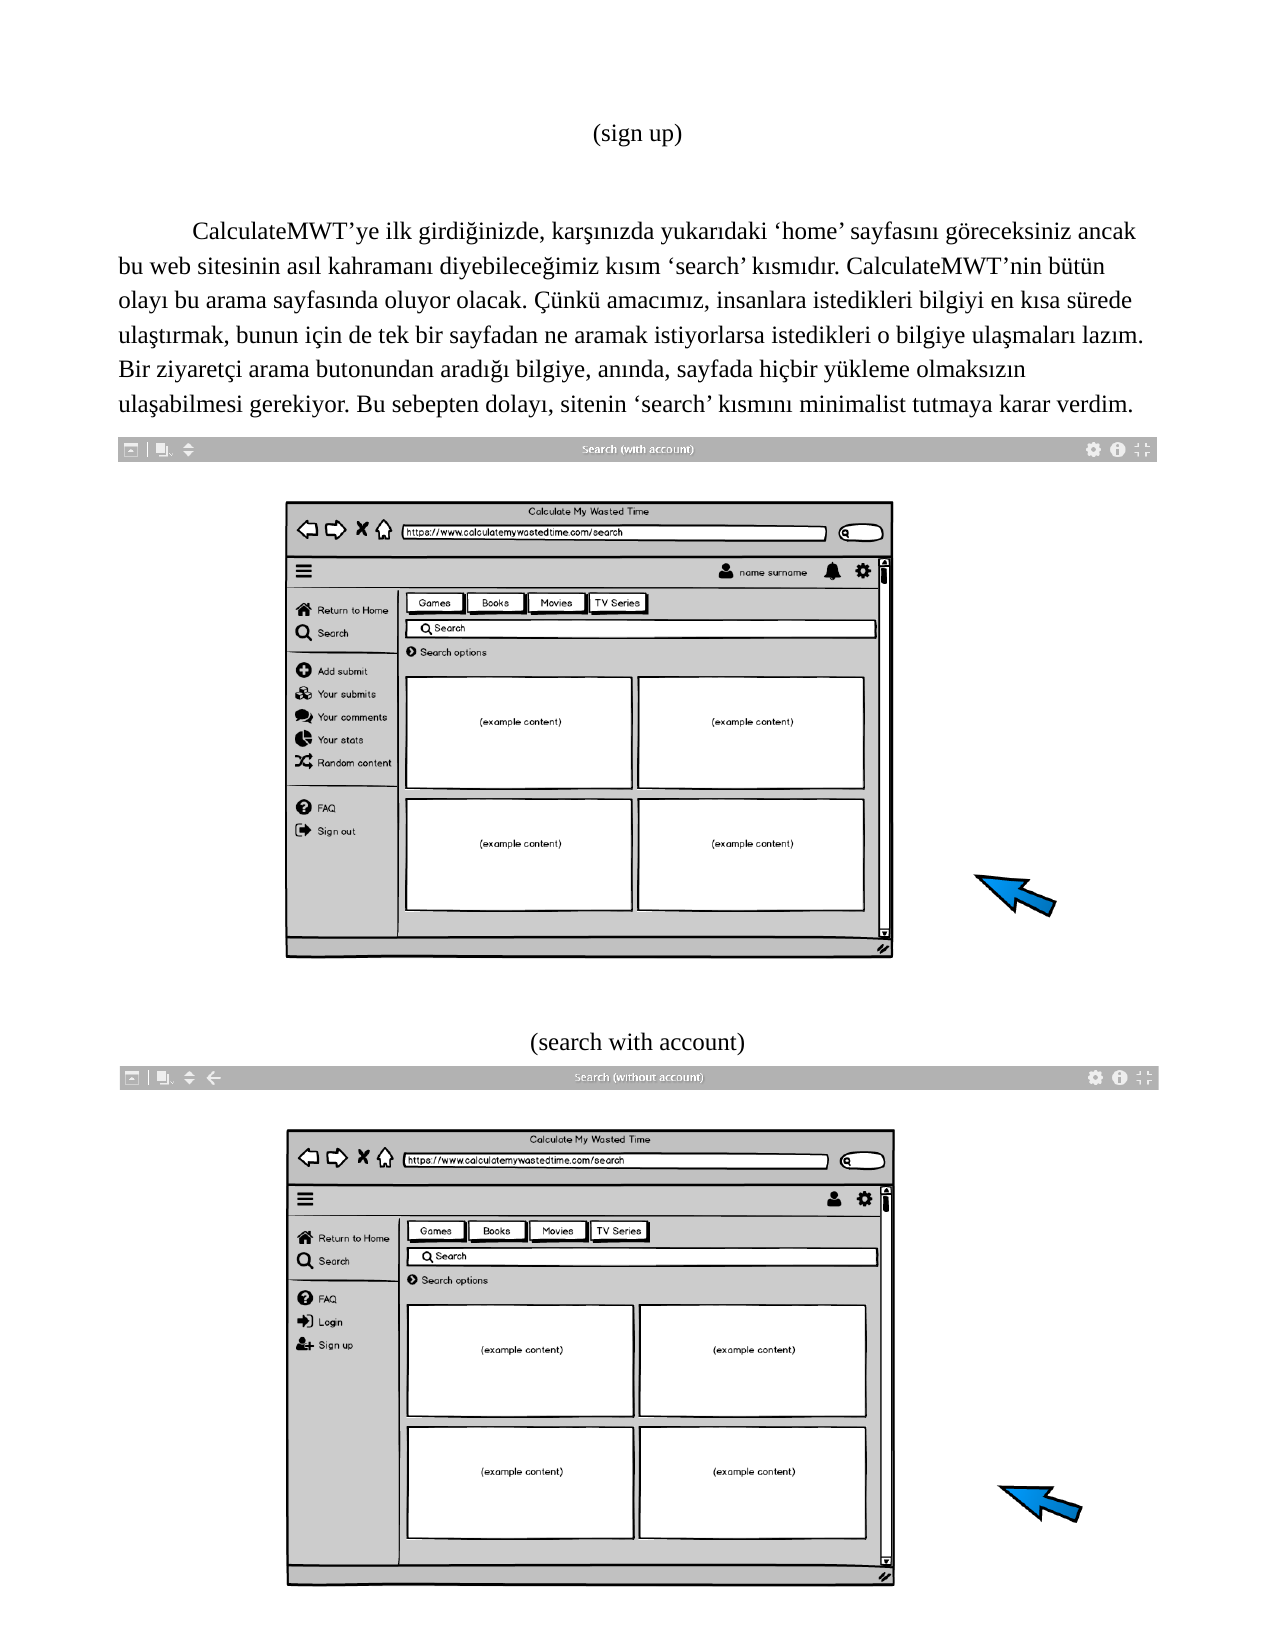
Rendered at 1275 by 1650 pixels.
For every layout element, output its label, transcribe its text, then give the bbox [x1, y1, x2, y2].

text (search with account) [118, 1022, 1157, 1056]
text CalculateMWT’ye ilk girdiğinizde, karşınızda yukarıdaki ‘home’ sayfasını göreceksiniz ancak bu web sitesinin asıl kahramanı diyebileceğimiz kısım ‘search’ kısmıdır. CalculateMWT’nin bütün olayı bu arama sayfasında oluyor olacak. Çünkü amacımız, insanlara istedikleri bilgiyi en kısa sürede ulaştırmak, bunun için de tek bir sayfadan ne aramak istiyorlarsa istedikleri o bilgiye ulaşmaları lazım. Bir ziyaretçi arama butonundan aradığı bilgiye, anında, sayfada hiçbir yükleme olmaksızın ulaşabilmesi gerekiyor. Bu sebepten dolayı, sitenin ‘search’ kısmını minimalist tutmaya karar verdim. [118, 216, 1157, 417]
picture [118, 437, 1157, 1022]
text (sign up) [118, 118, 1157, 147]
picture [119, 1066, 1159, 1650]
